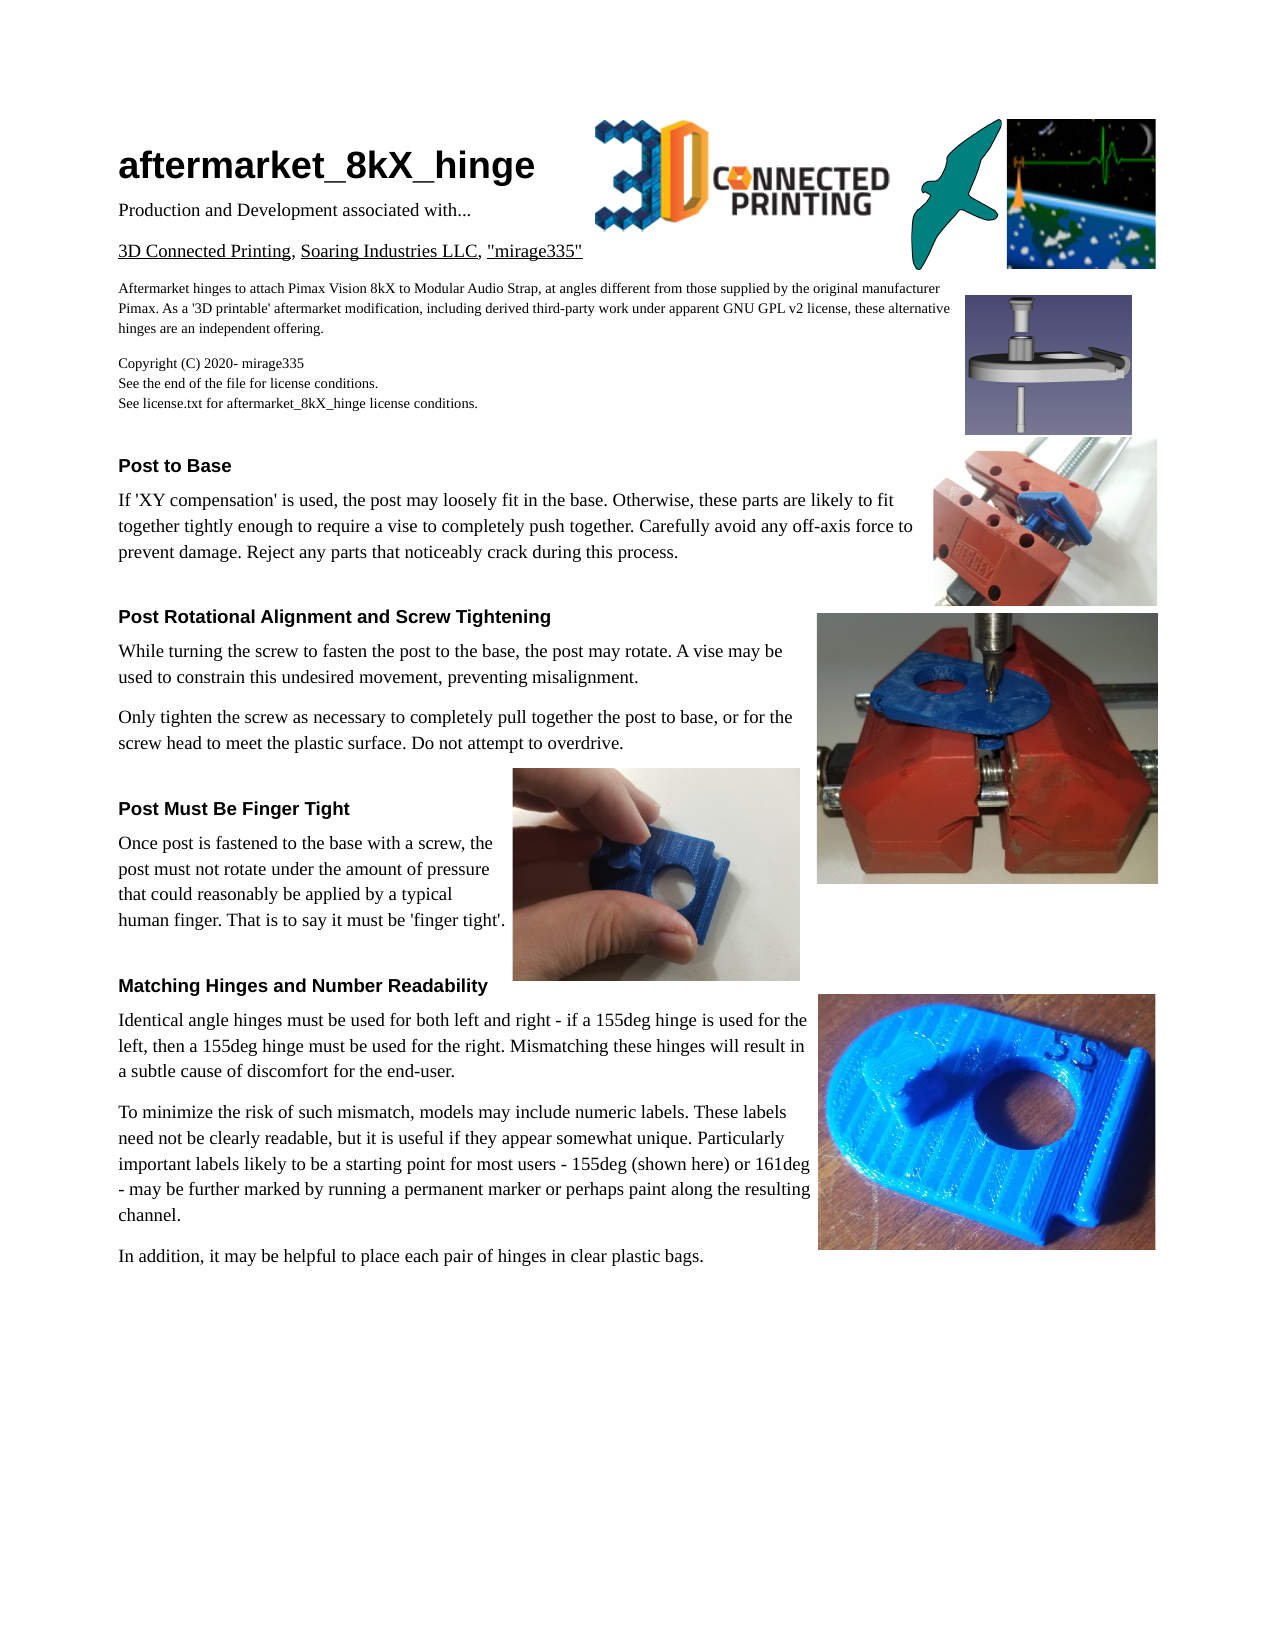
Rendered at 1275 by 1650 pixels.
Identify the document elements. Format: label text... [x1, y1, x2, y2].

text Identical angle hinges must be used for both left and right - if a 155deg hinge is used for the left, then a 155deg hinge must be used for the right. Mismatching these hinges will result in a subtle cause of discomfort for the end-user. [118, 1009, 818, 1082]
text Copyright (C) 2020- mirage335 See the end of the file for license conditions. See license.txt for aftermarket_8kX_hinge license conditions. [118, 355, 965, 412]
text While turning the screw to fasten the post to the base, the post may rotate. A vise may be used to constrain this undesired movement, preventing misalignment. [118, 640, 816, 687]
picture [595, 120, 905, 234]
subtitle aftermarket_8kX_hinge [118, 143, 595, 187]
picture [1006, 119, 1156, 269]
picture [816, 613, 1158, 884]
subtitle Matching Hinges and Number Readability [118, 974, 1157, 996]
text [806, 832, 1157, 931]
picture [933, 437, 1158, 606]
text If 'XY compensation' is used, the post may loosely fit in the base. Otherwise, these parts are likely to fit together tightly enough to require a vise to completely push together. Carefully avoid any off-axis force to prevent damage. Reject any parts that noticeably crack during this process. [118, 489, 933, 562]
text Production and Development associated with... [118, 199, 595, 221]
subtitle Post Must Be Finger Tight [118, 762, 816, 987]
text Once post is fastened to the base with a screw, the post must not rotate under the amount of pressure that could reasonably be applied by a typical human finger. That is to say it must be 'finger tight'. [118, 832, 507, 931]
text In addition, it may be helpful to place each pair of hinges in clear plastic bags. [118, 1244, 1157, 1266]
picture [818, 994, 1156, 1250]
picture [965, 295, 1132, 435]
text Only tighten the screw as necessary to completely pull together the post to base, or for the screw head to meet the plastic surface. Do not attempt to overdrive. [118, 706, 816, 754]
text To minimize the risk of such mismatch, models may include numeric labels. These labels need not be clearly readable, but it is useful if they appear somewhat unique. Particularly important labels likely to be a starting point for most users - 155deg (shown here) or 161deg - may be further marked by running a permanent marker or perhaps paint along the resulting channel. [118, 1101, 818, 1226]
subtitle Post to Base [118, 455, 933, 476]
subtitle Post Rotational Alignment and Screw Tightening [118, 606, 1157, 628]
picture [512, 768, 800, 981]
picture [911, 119, 1002, 270]
text 3D Connected Printing, Soaring Industries LLC, "mirage335" [118, 240, 911, 261]
text Aftermarket hinges to attach Pimax Vision 8kX to Modular Audio Strap, at angles different from those supplied by the original manufacturer Pimax. As a '3D printable' aftermarket modification, including derived third-party work under apparent GNU GPL v2 license, these alternative hinges are an independent offering. [118, 280, 1157, 337]
